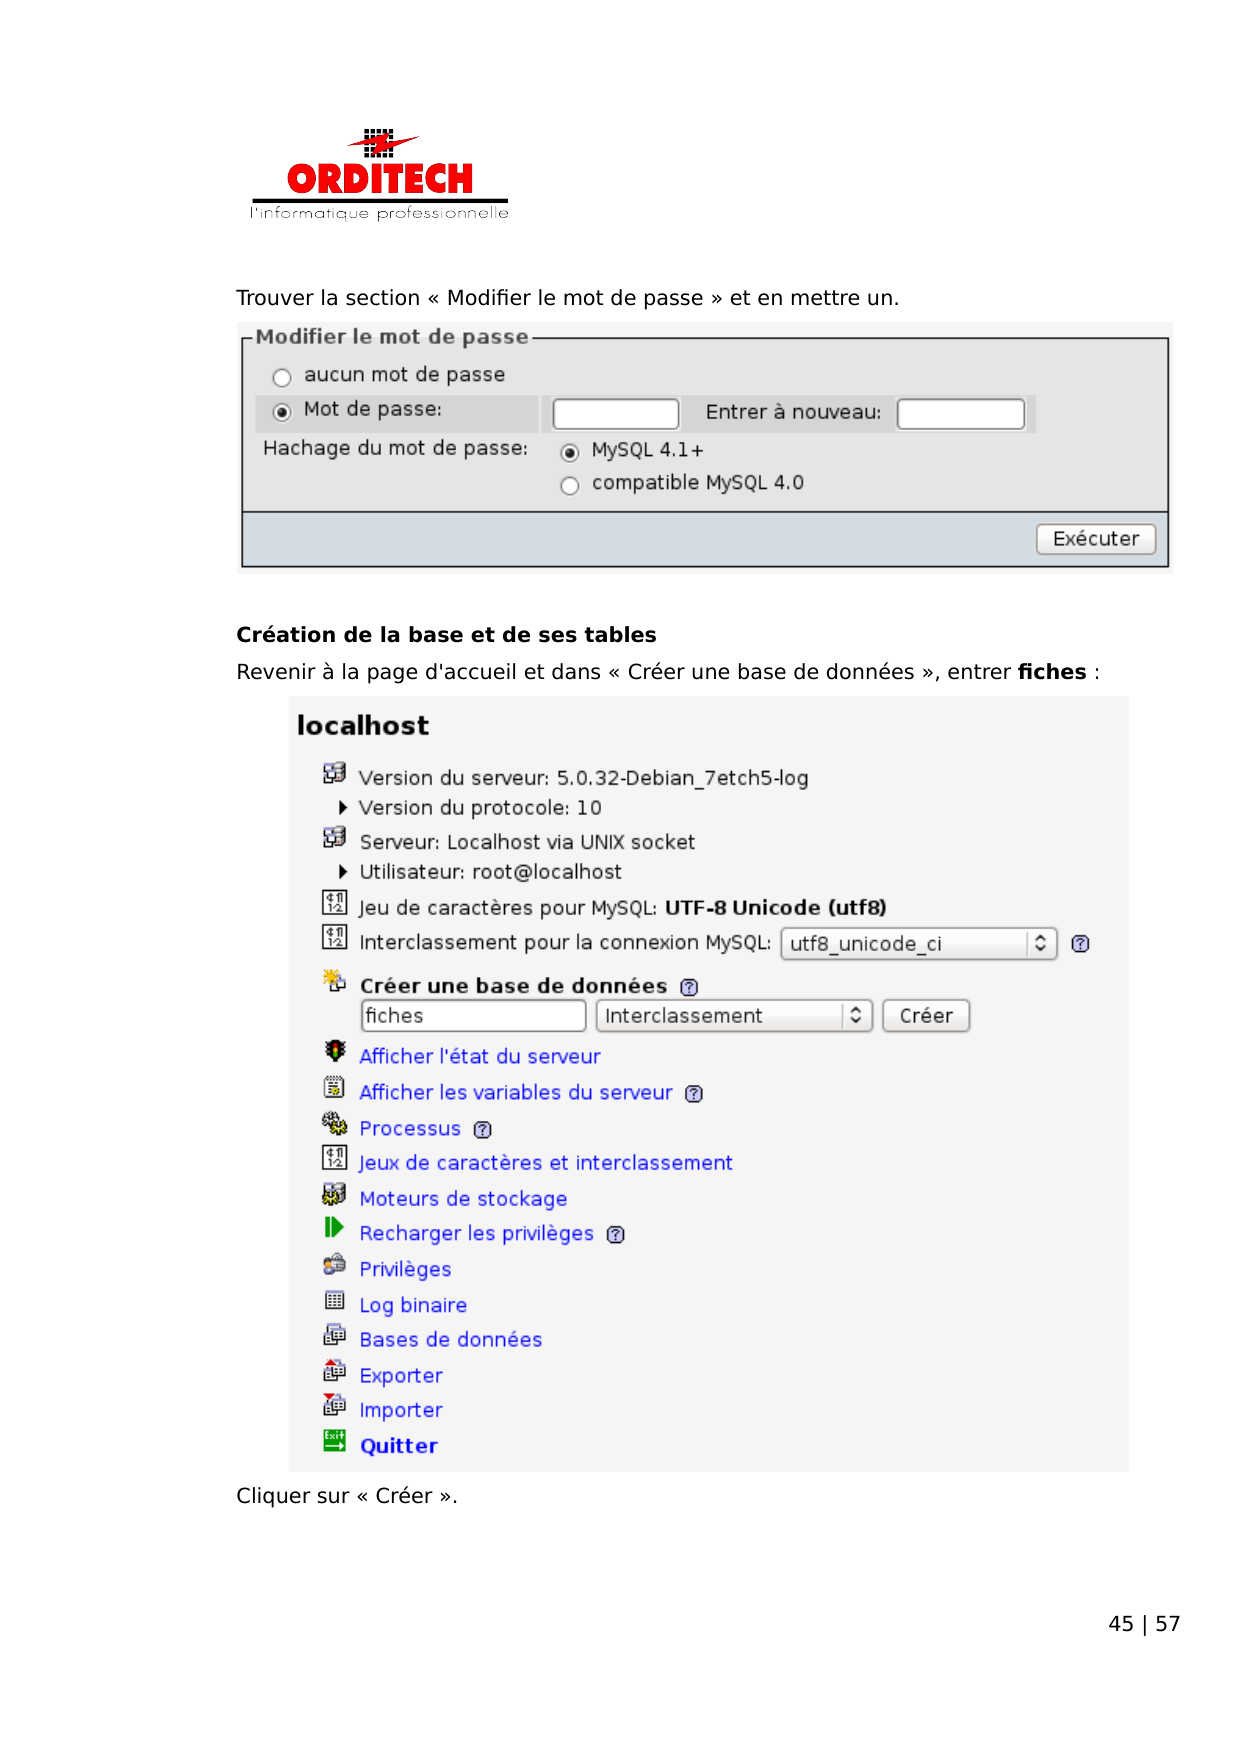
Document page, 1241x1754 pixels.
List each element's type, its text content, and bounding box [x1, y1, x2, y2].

picture [236, 118, 527, 232]
text Trouver la section « Modifier le mot de passe » et en mettre un. [236, 286, 1181, 310]
text Cliquer sur « Créer ». [236, 1484, 1181, 1509]
picture [237, 322, 1174, 574]
text Création de la base et de ses tables [236, 623, 1181, 648]
picture [288, 696, 1129, 1472]
text Revenir à la page d'accueil et dans « Créer une base de données », entrer fiches : [236, 660, 1181, 684]
